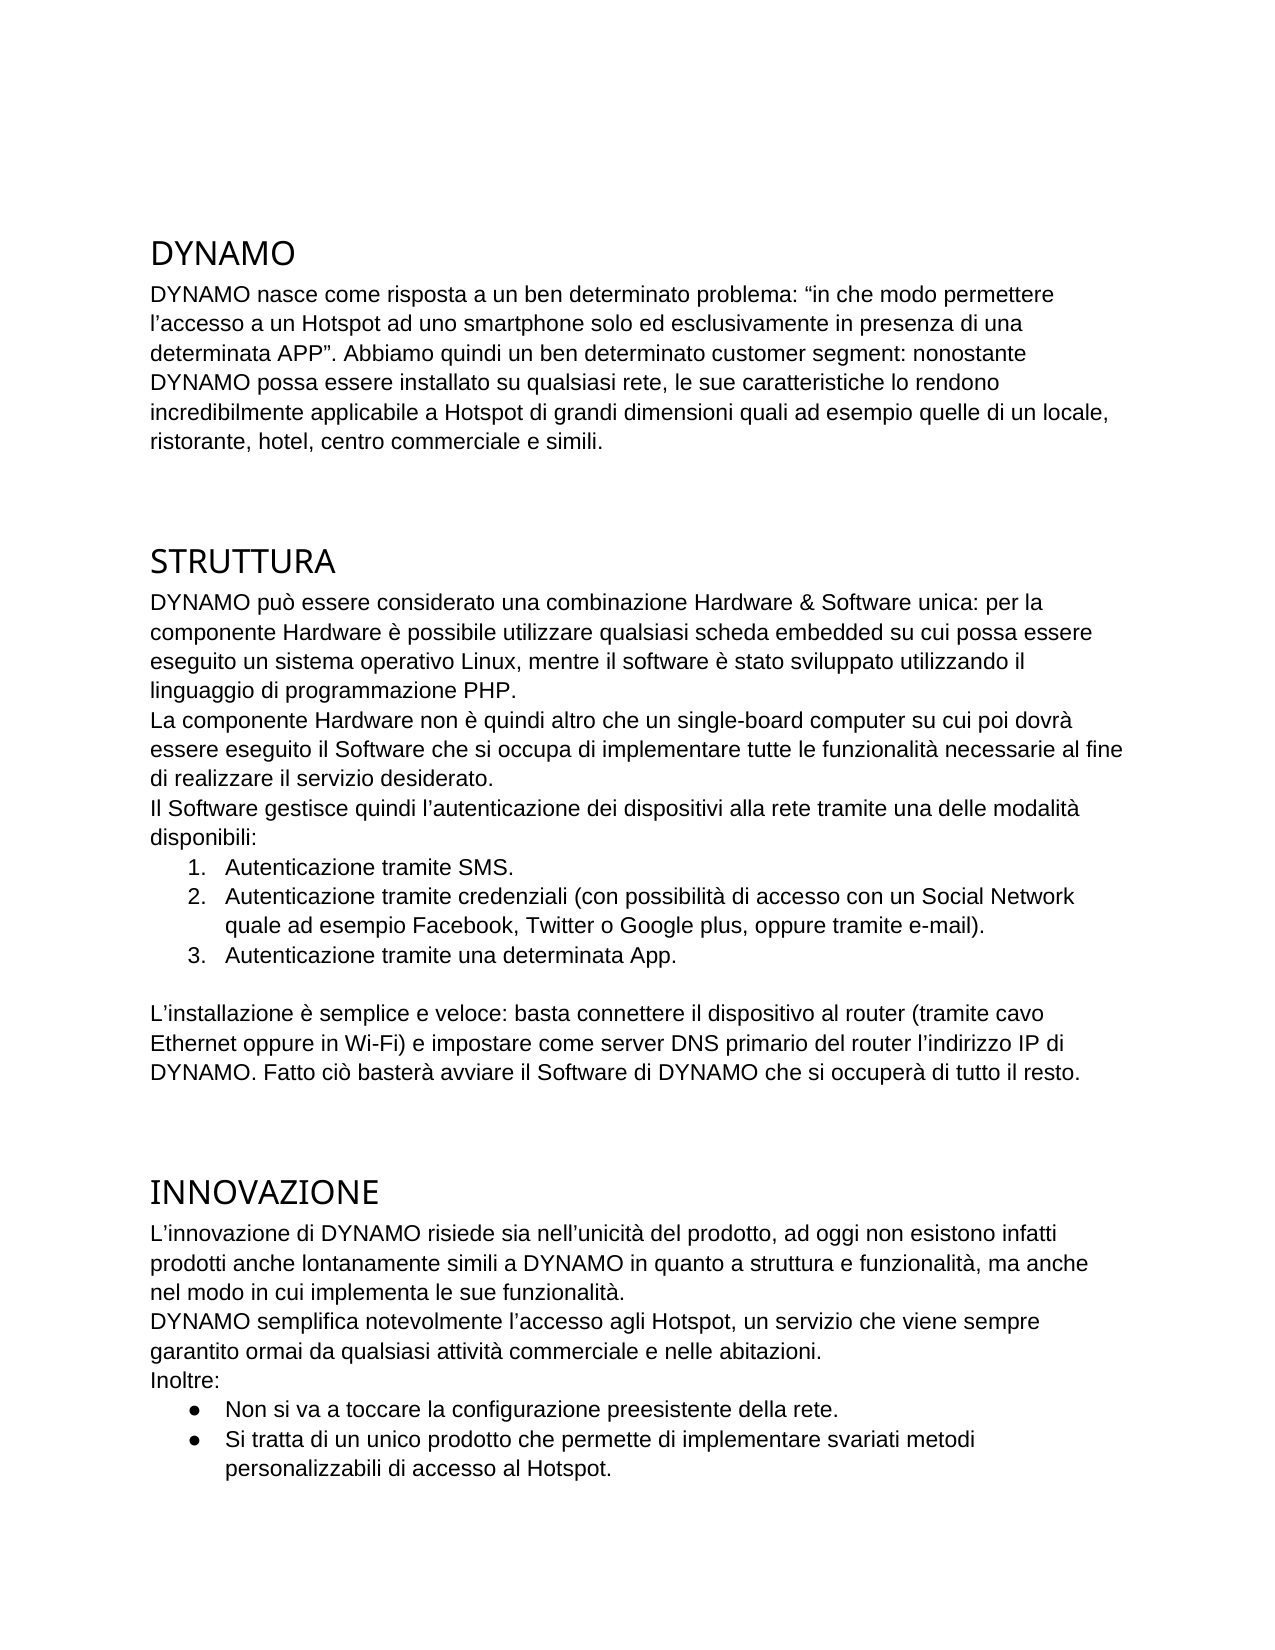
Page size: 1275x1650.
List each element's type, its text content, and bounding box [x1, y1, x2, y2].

list Non si va a toccare la configurazione preesistente della rete. [187, 1397, 1125, 1423]
subtitle DYNAMO [150, 229, 1125, 275]
text L’innovazione di DYNAMO risiede sia nell’unicità del prodotto, ad oggi non esistono infatti prodotti anche lontanamente simili a DYNAMO in quanto a struttura e funzionalità, ma anche nel modo in cui implementa le sue funzionalità. [150, 1221, 1125, 1305]
text L’installazione è semplice e veloce: basta connettere il dispositivo al router (tramite cavo Ethernet oppure in Wi-Fi) e impostare come server DNS primario del router l’indirizzo IP di DYNAMO. Fatto ciò basterà avviare il Software di DYNAMO che si occuperà di tutto il resto. [150, 1001, 1125, 1085]
list Autenticazione tramite SMS. [187, 854, 1125, 880]
list Autenticazione tramite una determinata App. [187, 942, 1125, 968]
text Il Software gestisce quindi l’autenticazione dei dispositivi alla rete tramite una delle modalità disponibili: [150, 795, 1125, 850]
text DYNAMO semplifica notevolmente l’accesso agli Hotspot, un servizio che viene sempre garantito ormai da qualsiasi attività commerciale e nelle abitazioni. [150, 1309, 1125, 1364]
subtitle INNOVAZIONE [150, 1169, 1125, 1214]
text La componente Hardware non è quindi altro che un single-board computer su cui poi dovrà essere eseguito il Software che si occupa di implementare tutte le funzionalità necessarie al fine di realizzare il servizio desiderato. [150, 707, 1125, 792]
text DYNAMO può essere considerato una combinazione Hardware & Software unica: per la componente Hardware è possibile utilizzare qualsiasi scheda embedded su cui possa essere eseguito un sistema operativo Linux, mentre il software è stato sviluppato utilizzando il linguaggio di programmazione PHP. [150, 590, 1125, 703]
subtitle STRUTTURA [150, 538, 1125, 583]
list Autenticazione tramite credenziali (con possibilità di accesso con un Social Network quale ad esempio Facebook, Twitter o Google plus, oppure tramite e-mail). [187, 883, 1125, 938]
text Inoltre: [150, 1368, 1125, 1393]
text DYNAMO nasce come risposta a un ben determinato problema: “in che modo permettere l’accesso a un Hotspot ad uno smartphone solo ed esclusivamente in presenza di una determinata APP”. Abbiamo quindi un ben determinato customer segment: nonostante DYNAMO possa essere installato su qualsiasi rete, le sue caratteristiche lo rendono incredibilmente applicabile a Hotspot di grandi dimensioni quali ad esempio quelle di un locale, ristorante, hotel, centro commerciale e simili. [150, 282, 1125, 454]
list Si tratta di un unico prodotto che permette di implementare svariati metodi personalizzabili di accesso al Hotspot. [187, 1427, 1125, 1482]
